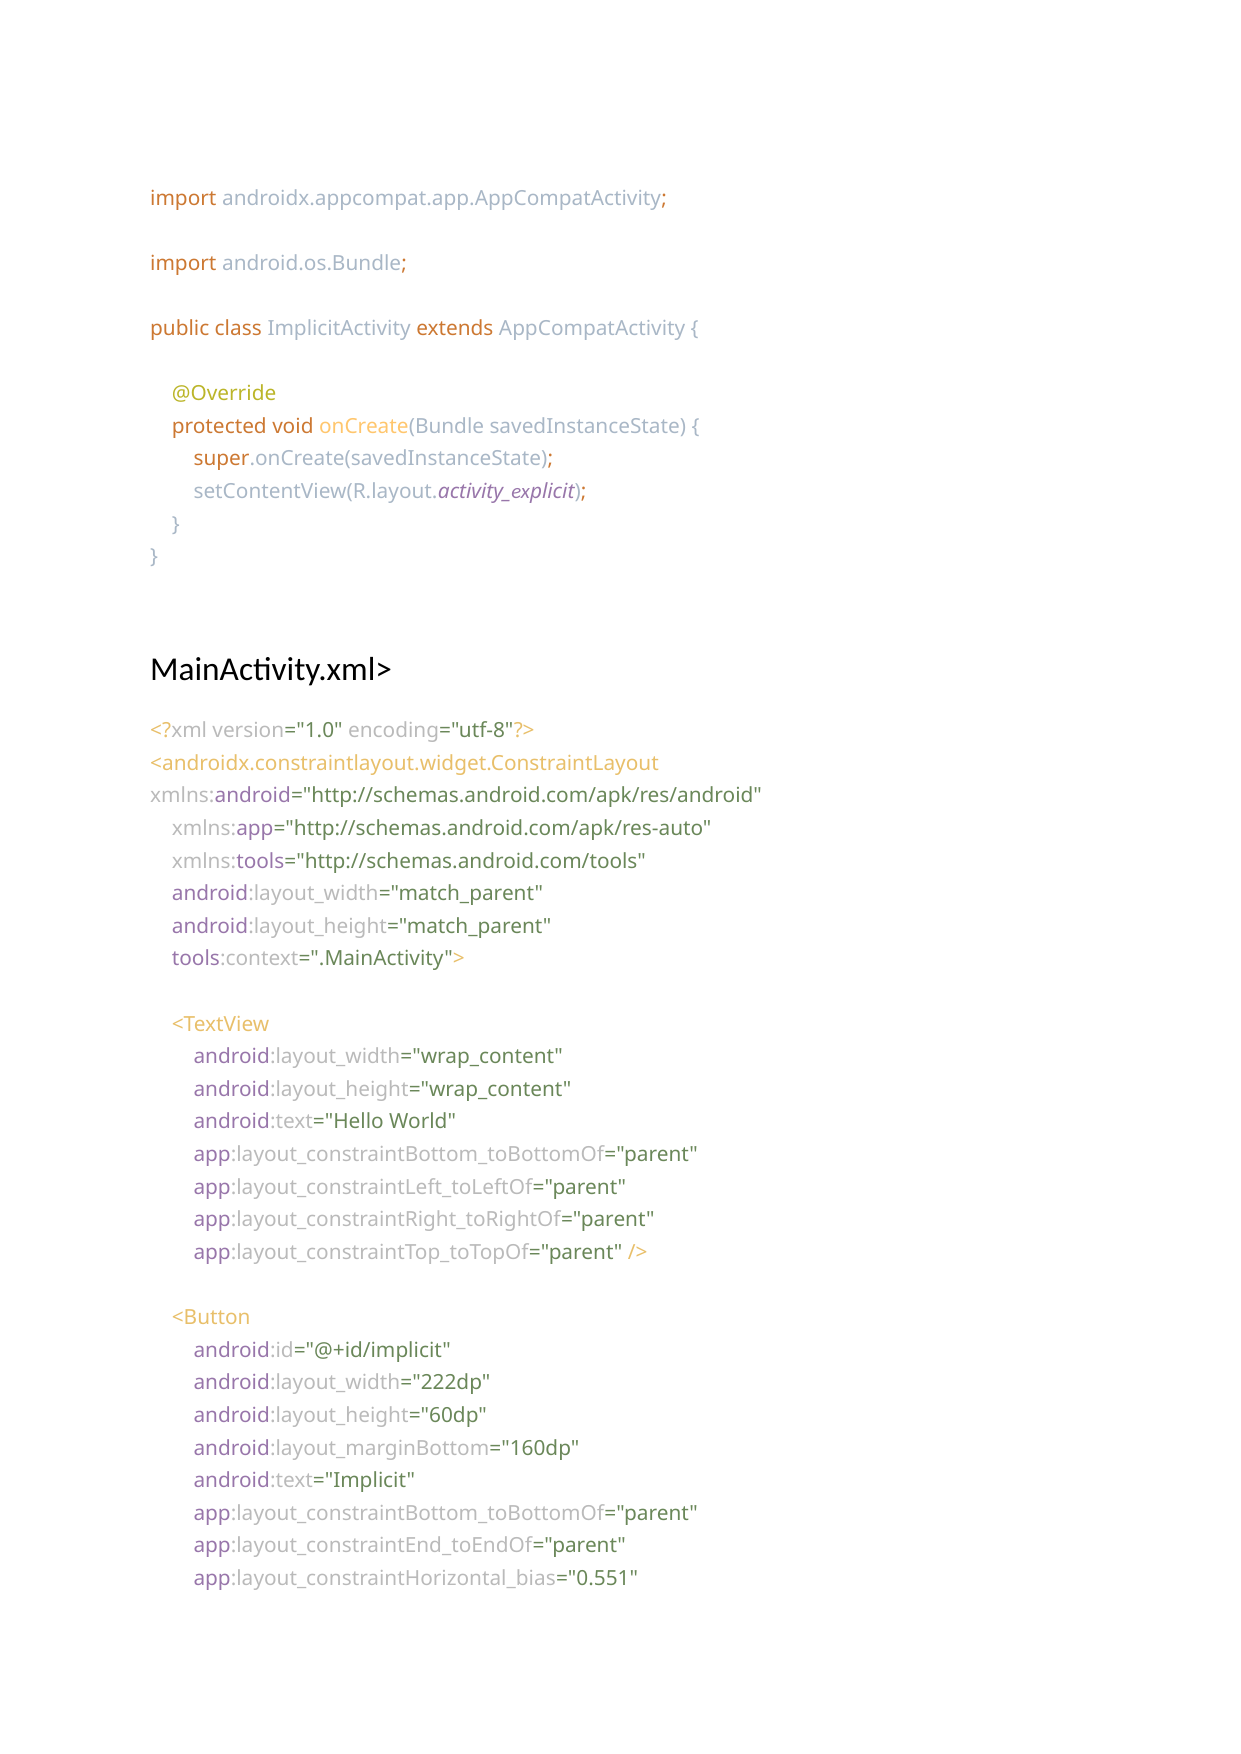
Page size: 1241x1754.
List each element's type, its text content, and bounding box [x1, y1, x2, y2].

text import androidx.appcompat.app.AppCompatActivity; import android.os.Bundle; public class ImplicitActivity extends AppCompatActivity { @Override protected void onCreate(Bundle savedInstanceState) { super.onCreate(savedInstanceState); setContentView(R.layout.activity_explicit); } } [150, 150, 1090, 570]
text MainActivity.xml> [150, 648, 1090, 688]
text <?xml version="1.0" encoding="utf-8"?> <androidx.constraintlayout.widget.ConstraintLayout xmlns:android="http://schemas.android.com/apk/res/android" xmlns:app="http://schemas.android.com/apk/res-auto" xmlns:tools="http://schemas.android.com/tools" android:layout_width="match_parent" android:layout_height="match_parent" tools:context=".MainActivity"> <TextView android:layout_width="wrap_content" android:layout_height="wrap_content" android:text="Hello World" app:layout_constraintBottom_toBottomOf="parent" app:layout_constraintLeft_toLeftOf="parent" app:layout_constraintRight_toRightOf="parent" app:layout_constraintTop_toTopOf="parent" /> <Button android:id="@+id/implicit" android:layout_width="222dp" android:layout_height="60dp" android:layout_marginBottom="160dp" android:text="Implicit" app:layout_constraintBottom_toBottomOf="parent" app:layout_constraintEnd_toEndOf="parent" app:layout_constraintHorizontal_bias="0.551" [150, 715, 1090, 1591]
